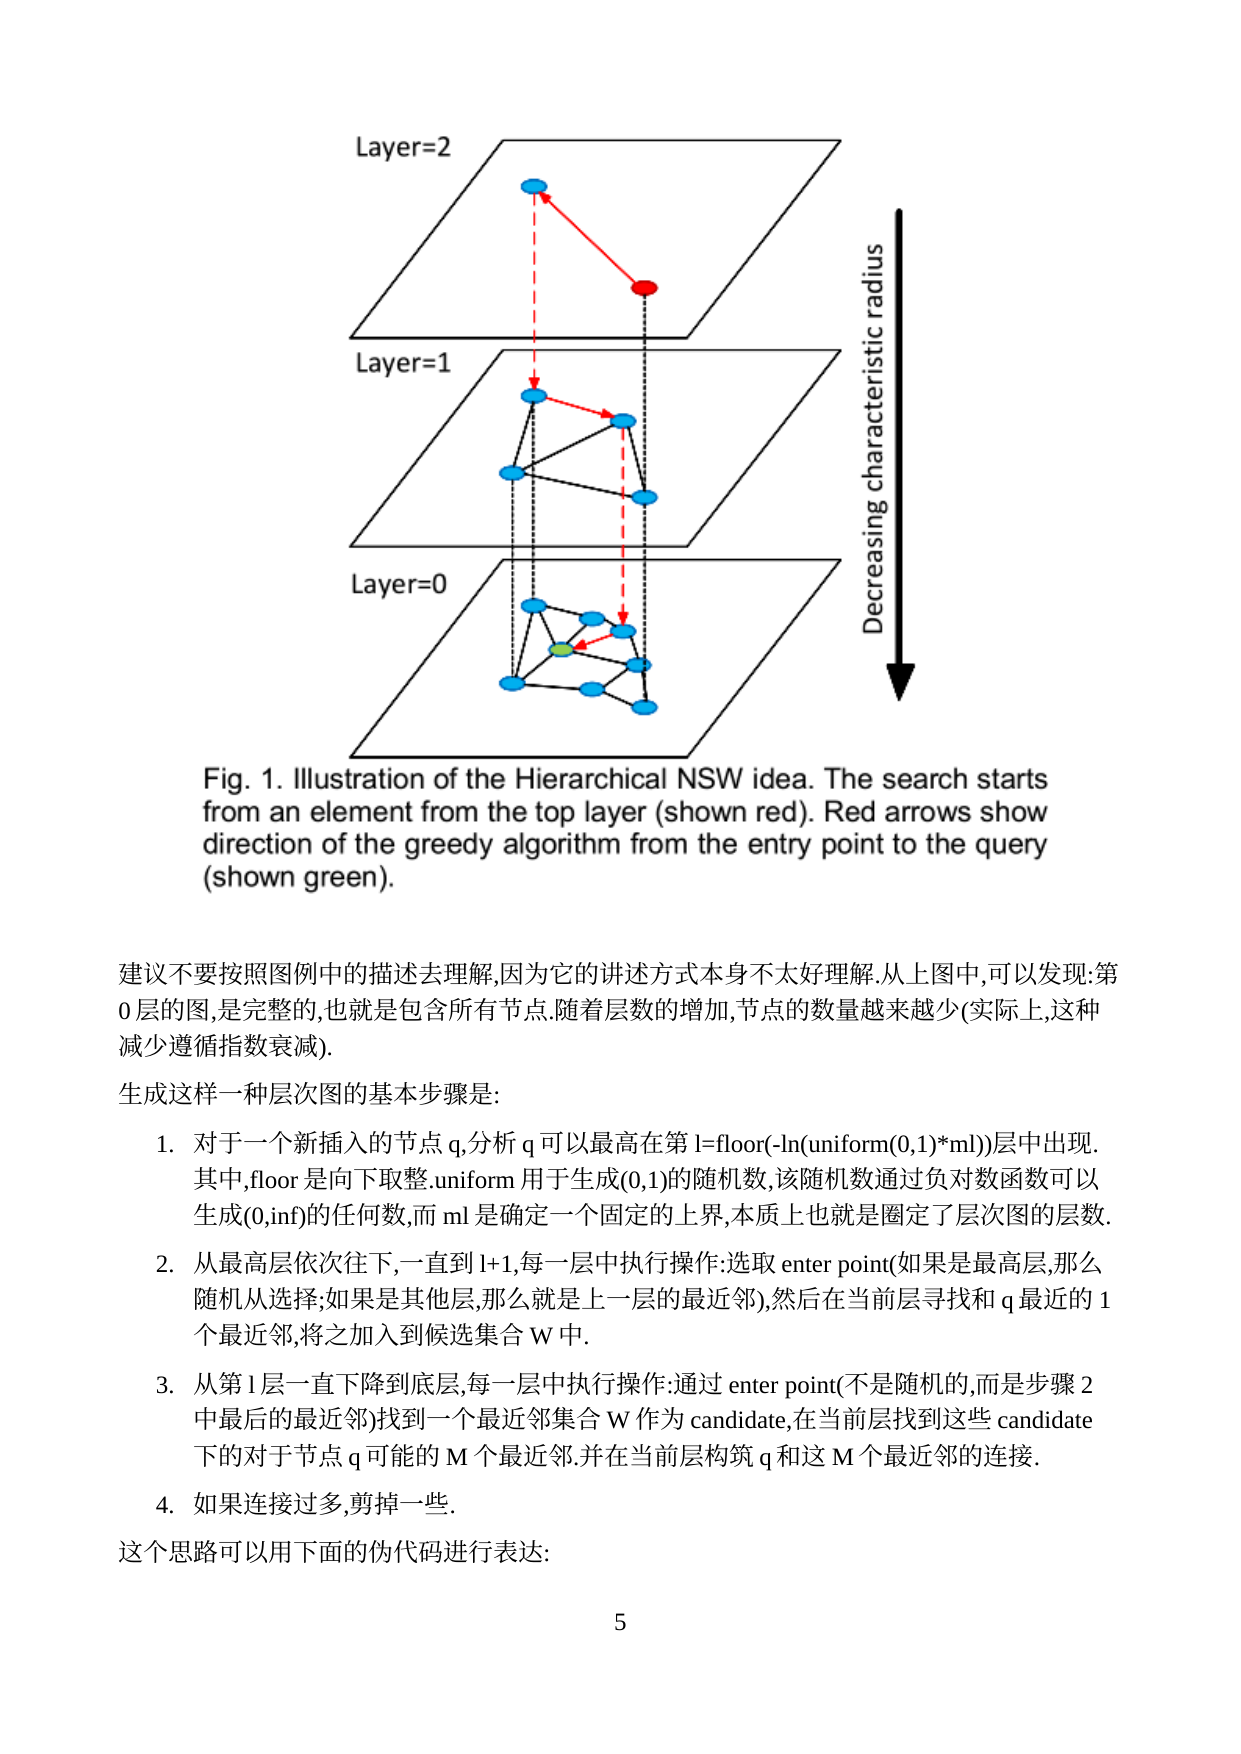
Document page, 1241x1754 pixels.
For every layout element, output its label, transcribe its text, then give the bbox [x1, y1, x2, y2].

text 生成这样一种层次图的基本步骤是: [118, 1075, 1122, 1111]
text 建议不要按照图例中的描述去理解,因为它的讲述方式本身不太好理解.从上图中,可以发现:第0层的图,是完整的,也就是包含所有节点.随着层数的增加,节点的数量越来越少(实际上,这种减少遵循指数衰减). [118, 955, 1122, 1063]
text 这个思路可以用下面的伪代码进行表达: [118, 1533, 1122, 1569]
list 从最高层依次往下,一直到l+1,每一层中执行操作:选取enter point(如果是最高层,那么随机从选择;如果是其他层,那么就是上一层的最近邻),然后在当前层寻找和q最近的1个最近邻,将之加入到候选集合W中. [156, 1244, 1122, 1352]
list 对于一个新插入的节点q,分析q可以最高在第l=floor(-ln(uniform(0,1)*ml))层中出现.其中,floor是向下取整.uniform用于生成(0,1)的随机数,该随机数通过负对数函数可以生成(0,inf)的任何数,而ml是确定一个固定的上界,本质上也就是圈定了层次图的层数. [156, 1124, 1122, 1231]
list 如果连接过多,剪掉一些. [156, 1484, 1122, 1521]
list 从第l层一直下降到底层,每一层中执行操作:通过enter point(不是随机的,而是步骤2中最后的最近邻)找到一个最近邻集合W作为candidate,在当前层找到这些candidate下的对于节点q可能的M个最近邻.并在当前层构筑q和这M个最近邻的连接. [156, 1364, 1122, 1472]
